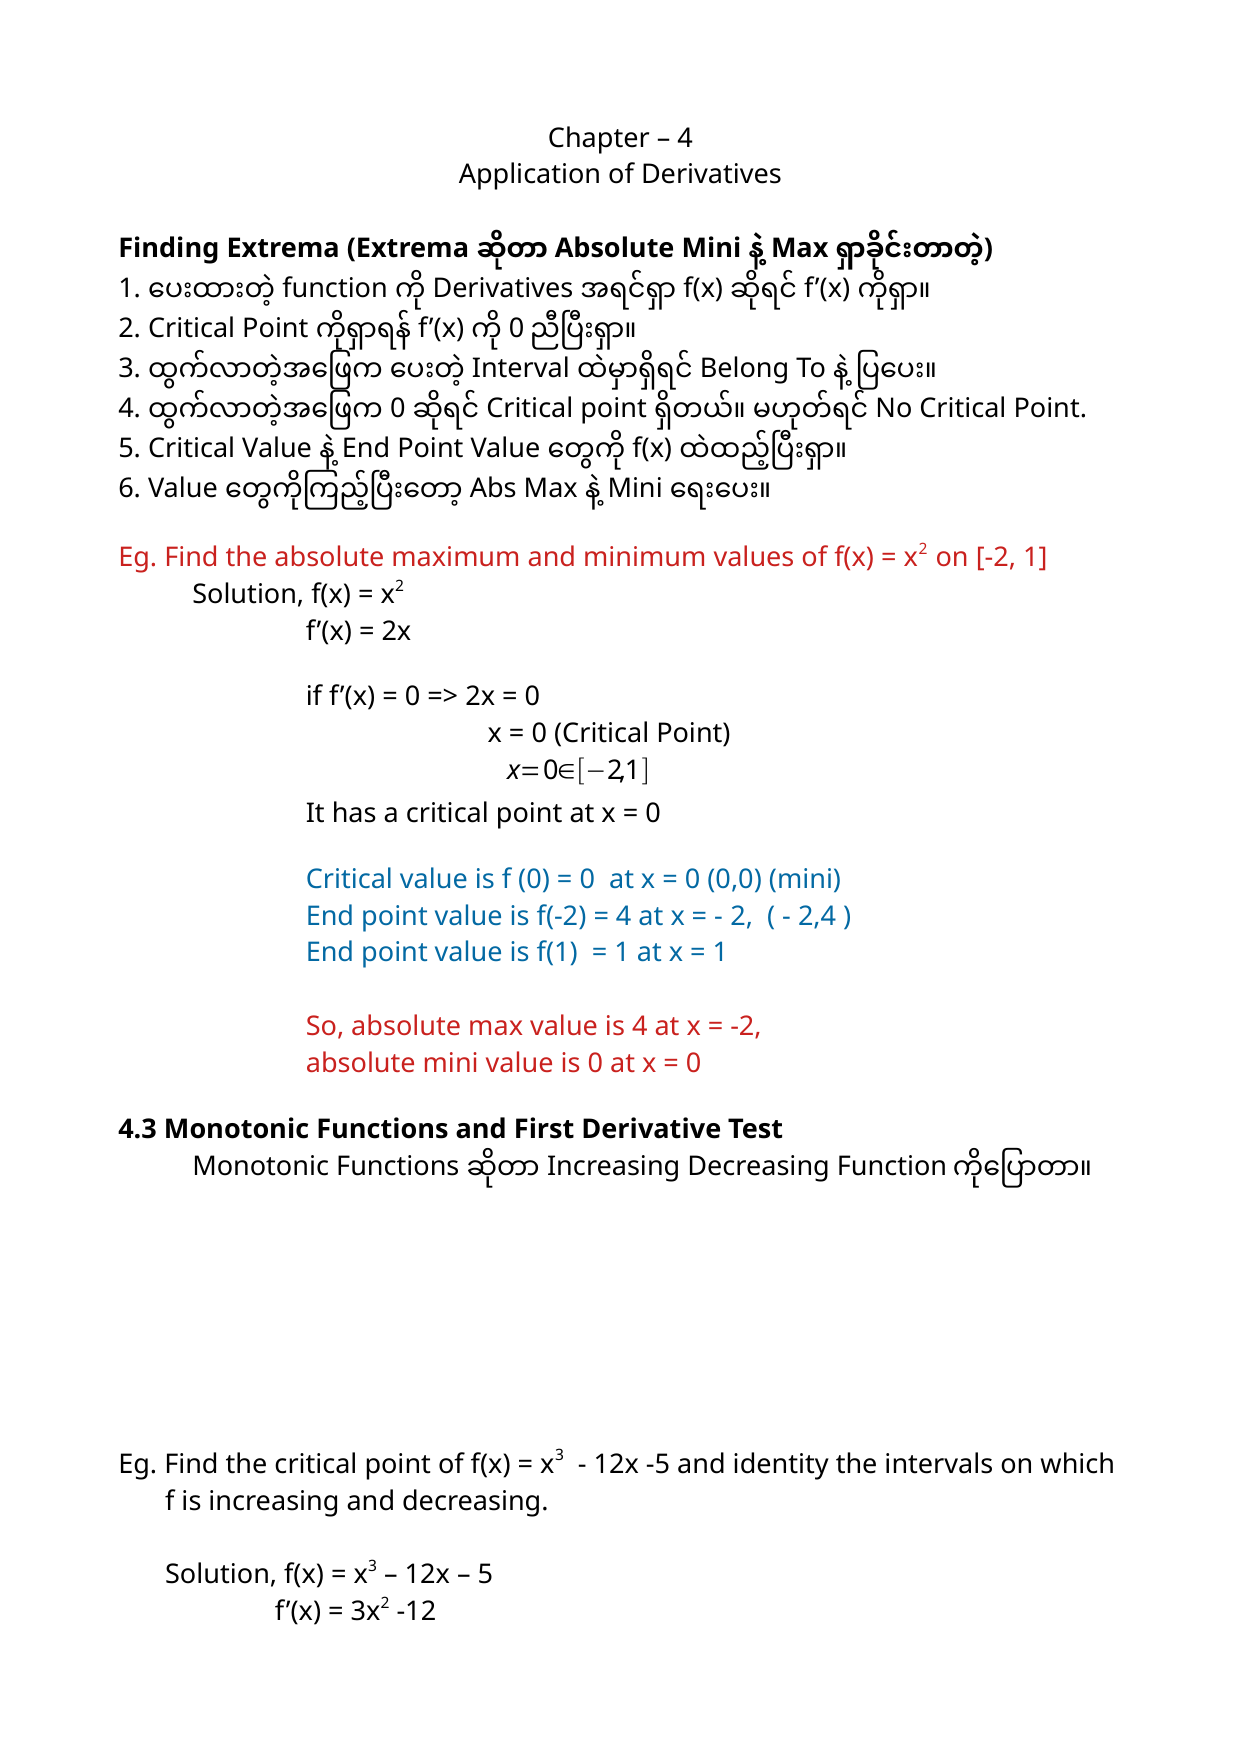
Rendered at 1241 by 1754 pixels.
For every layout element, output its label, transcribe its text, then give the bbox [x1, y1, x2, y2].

text absolute mini value is 0 at x = 0 [118, 1043, 1122, 1080]
text 1. ပေးထားတဲ့ function ကို Derivatives အရင်ရှာ f(x) ဆိုရင် f’(x) ကိုရှာ။ [118, 269, 1122, 309]
text Solution, f(x) = x3 – 12x – 5 [118, 1555, 1122, 1592]
text Eg. Find the absolute maximum and minimum values of f(x) = x2 on [-2, 1] [118, 537, 1122, 574]
text if f’(x) = 0 => 2x = 0 [118, 677, 1122, 714]
text 3. ထွက်လာတဲ့အဖြေက ပေးတဲ့ Interval ထဲမှာရှိရင် Belong To နဲ့ ပြပေး။ [332, 349, 1122, 389]
text Monotonic Functions ဆိုတာ Increasing Decreasing Functionကိုပြောတာ။ [118, 1146, 1122, 1186]
text 6. Value တွေကိုကြည့်ပြီးတော့ Abs Max နဲ့ Mini ရေးပေး။ [307, 469, 1122, 509]
text So, absolute max value is 4 at x = -2, [118, 1007, 1122, 1043]
text End point value is f(-2) = 4 at x = - 2, ( - 2,4 ) [118, 896, 1122, 933]
text 4. ထွက်လာတဲ့အဖြေက 0 ဆိုရင် Critical point ရှိတယ်။ မဟုတ်ရင် No Critical Point. [118, 389, 333, 429]
text Critical value is f (0) = 0 at x = 0 (0,0) (mini) [118, 859, 1122, 896]
text x = 0 (Critical Point) [118, 714, 1122, 751]
text 6. Value တွေကိုကြည့်ပြီးတော့ Abs Max နဲ့ Mini ရေးပေး။ [118, 469, 326, 509]
text 3. ထွက်လာတဲ့အဖြေက ပေးတဲ့ Interval ထဲမှာရှိရင် Belong To နဲ့ ပြပေး။ [118, 349, 336, 389]
text It has a critical point at x = 0 [118, 793, 1122, 830]
text 2. Critical Point ကိုရှာရန် f’(x) ကို 0ညီပြီးရှာ။ [118, 309, 1122, 349]
text Eg. Find the critical point of f(x) = x3 - 12x -5 and identity the intervals on which f is increasing and decreasing. [118, 1444, 1122, 1518]
text End point value is f(1) = 1 at x = 1 [118, 933, 1122, 970]
text 4. ထွက်လာတဲ့အဖြေက 0 ဆိုရင် Critical point ရှိတယ်။ မဟုတ်ရင် No Critical Point. [332, 389, 1122, 429]
text Chapter – 4 [118, 118, 1122, 155]
text f’(x) = 3x2 -12 [118, 1592, 1122, 1628]
text f’(x) = 2x [118, 611, 1122, 648]
text Application of Derivatives [118, 155, 1122, 192]
text Solution, f(x) = x2 [118, 574, 1122, 611]
text 4.3 Monotonic Functions and First Derivative Test [118, 1109, 1122, 1146]
text 5. Critical Value နဲ့ End Point Value တွေကို f(x) ထဲထည့်ပြီးရှာ။ [118, 429, 1122, 469]
text Finding Extrema (Extrema ဆိုတာ Absolute Mini နဲ့ Max ရှာခိုင်းတာတဲ့) [118, 229, 1122, 269]
